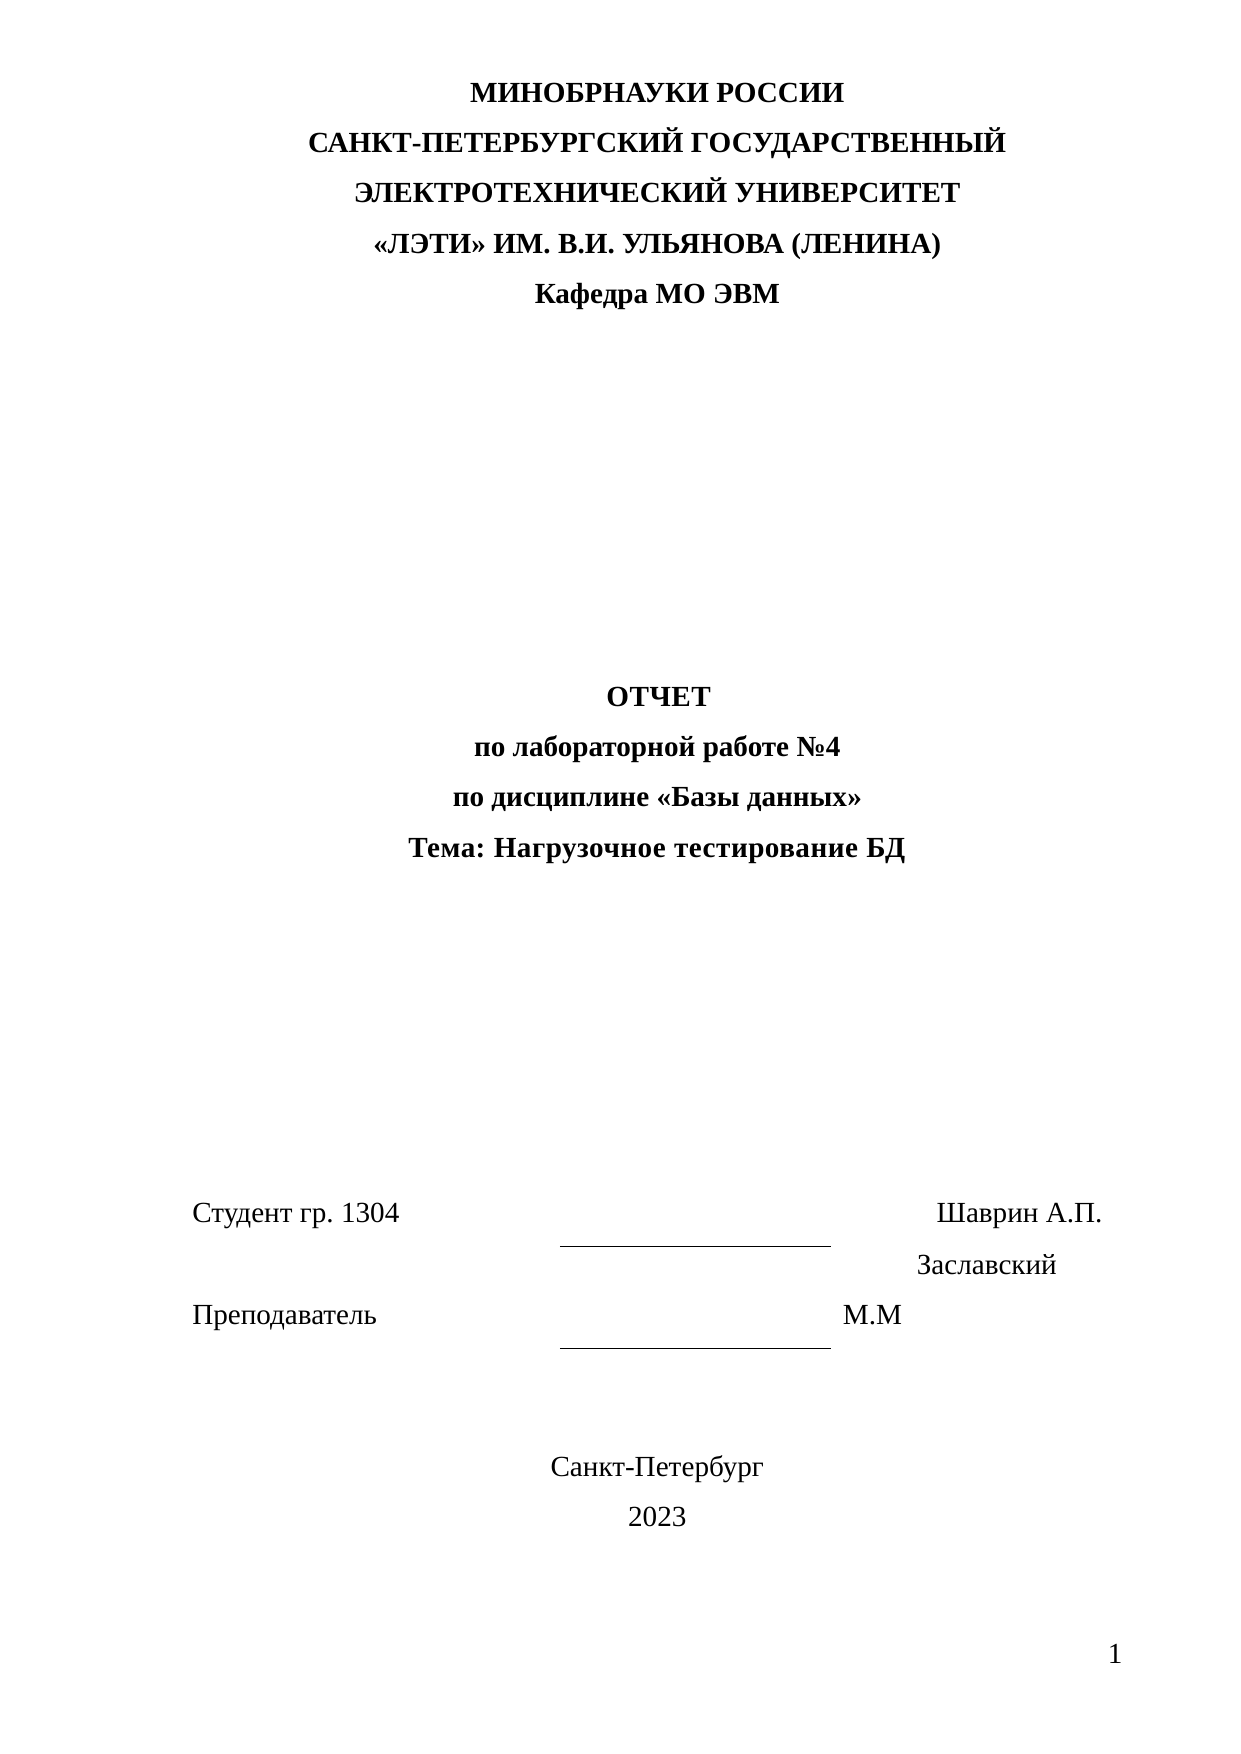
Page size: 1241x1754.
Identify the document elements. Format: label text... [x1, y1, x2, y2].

text Тема: Нагрузочное тестирование БД [118, 830, 1122, 863]
text МИНОБРНАУКИ РОССИИ [118, 75, 1122, 108]
table_header Студент гр. 1304 [107, 1182, 560, 1246]
text Санкт-Петербург [118, 1449, 1122, 1483]
text Кафедра МО ЭВМ [118, 276, 1122, 310]
text электротехнический университет [118, 176, 1122, 209]
text отчет [118, 679, 1122, 712]
text 2023 [118, 1499, 1122, 1533]
table_cell Преподаватель [107, 1246, 560, 1347]
table_cell [560, 1247, 831, 1347]
table_header [560, 1182, 831, 1246]
text «ЛЭТИ» им. В.И. Ульянова (Ленина) [118, 226, 1122, 259]
table_header Шаврин А.П. [831, 1182, 1133, 1246]
text по дисциплине «Базы данных» [118, 779, 1122, 813]
table_cell Заславский М.М [831, 1246, 1133, 1347]
text Санкт-Петербургский государственный [118, 125, 1122, 159]
text по лабораторной работе №4 [118, 729, 1122, 763]
